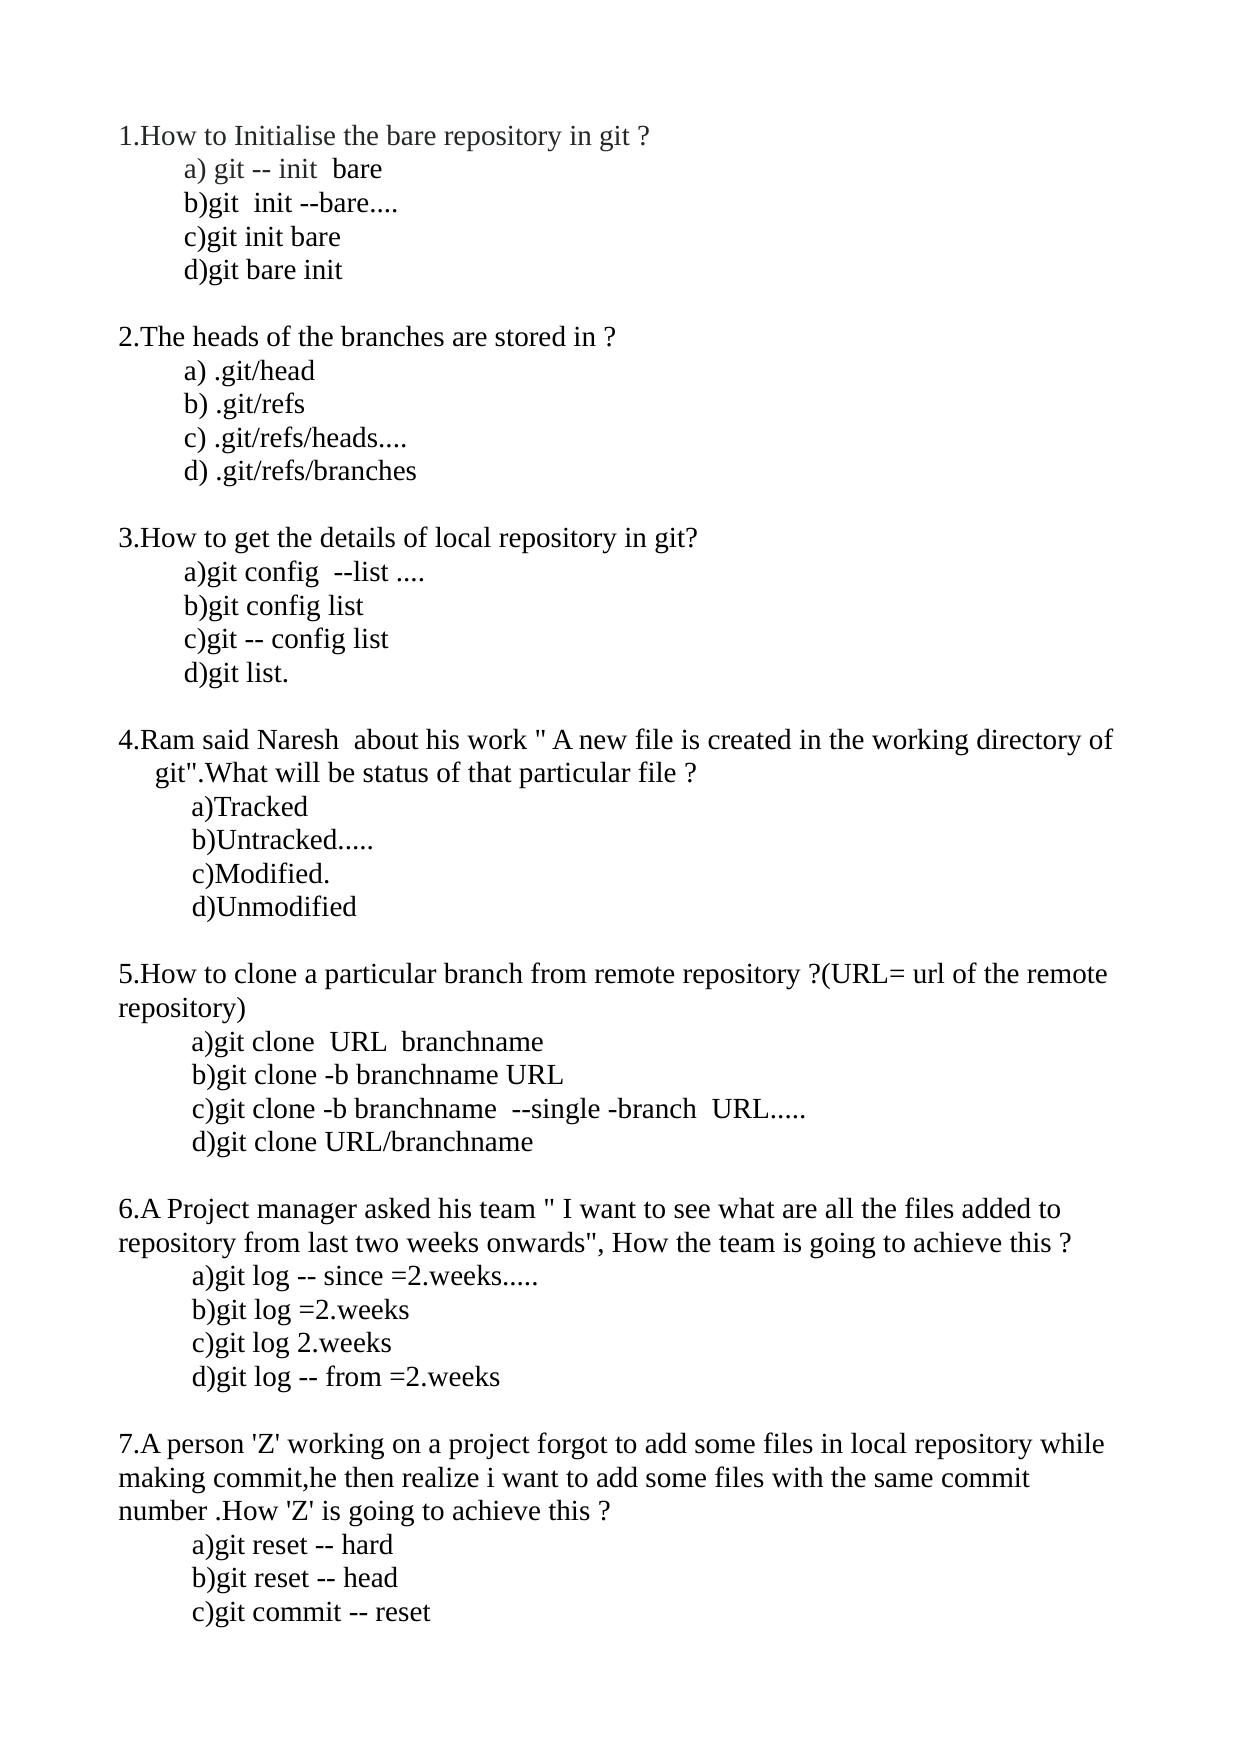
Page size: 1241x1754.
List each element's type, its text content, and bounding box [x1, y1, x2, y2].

list a) .git/head [118, 353, 1122, 386]
text d)git list. [118, 655, 1122, 688]
text b)git log =2.weeks [118, 1292, 1122, 1326]
text b)Untracked..... [118, 822, 1122, 856]
list d)git bare init [118, 252, 1122, 286]
text a)git log -- since =2.weeks..... [118, 1258, 1122, 1292]
text a)git clone URL branchname [118, 1024, 1122, 1057]
list a)git config --list .... [118, 554, 1122, 588]
list a) git -- init bare [118, 152, 1122, 185]
list c)git init bare [118, 219, 1122, 252]
list b) .git/refs [118, 386, 1122, 420]
text c)git clone -b branchname --single -branch URL..... [118, 1091, 1122, 1124]
list 1.How to Initialise the bare repository in git ? [118, 118, 1122, 152]
text d)Unmodified [118, 889, 1122, 923]
text c)git log 2.weeks [118, 1326, 1122, 1359]
text c)Modified. [118, 856, 1122, 889]
text 7.A person 'Z' working on a project forgot to add some files in local repository while making commit,he then realize i want to add some files with the same commit number .How 'Z' is going to achieve this ? [118, 1426, 1122, 1527]
text d)git log -- from =2.weeks [118, 1359, 1122, 1393]
text a)git reset -- hard [118, 1527, 1122, 1560]
text b)git clone -b branchname URL [118, 1057, 1122, 1091]
text a)Tracked [118, 789, 1122, 822]
list b)git init --bare.... [118, 185, 1122, 219]
list c)git -- config list [118, 621, 1122, 655]
list d) .git/refs/branches [118, 453, 1122, 487]
text 5.How to clone a particular branch from remote repository ?(URL= url of the remote repository) [118, 957, 1122, 1024]
text git".What will be status of that particular file ? [118, 755, 1122, 789]
list 3.How to get the details of local repository in git? [118, 521, 1122, 554]
list c) .git/refs/heads.... [118, 420, 1122, 453]
list 2.The heads of the branches are stored in ? [118, 319, 1122, 353]
text 6.A Project manager asked his team " I want to see what are all the files added to repository from last two weeks onwards", How the team is going to achieve this ? [118, 1191, 1122, 1258]
text 4.Ram said Naresh about his work " A new file is created in the working directory of [118, 722, 1122, 755]
text d)git clone URL/branchname [118, 1124, 1122, 1158]
text c)git commit -- reset [118, 1594, 1122, 1627]
list b)git config list [118, 588, 1122, 621]
text b)git reset -- head [118, 1560, 1122, 1594]
